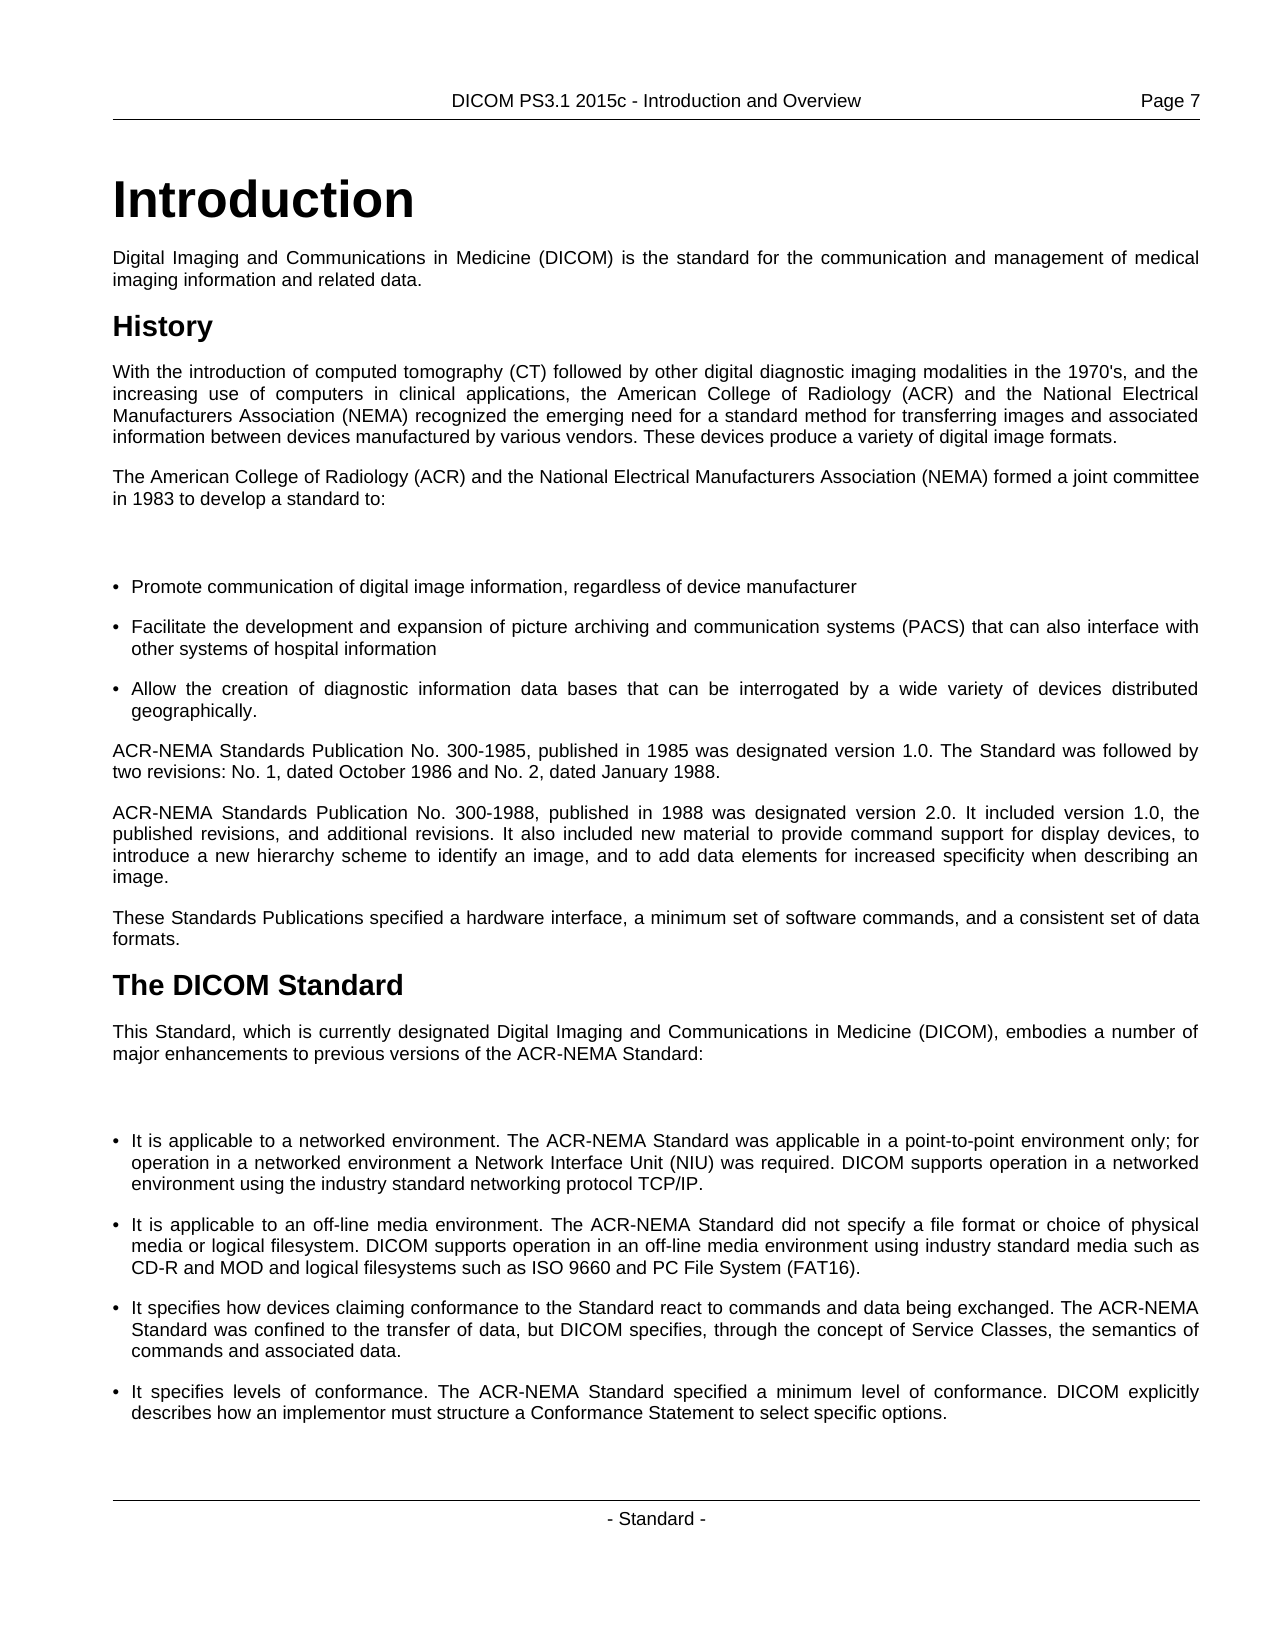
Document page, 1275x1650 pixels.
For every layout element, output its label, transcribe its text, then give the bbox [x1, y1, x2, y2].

list It is applicable to an off-line media environment. The ACR-NEMA Standard did not specify a file format or choice of physical media or logical filesystem. DICOM supports operation in an off-line media environment using industry standard media such as CD-R and MOD and logical filesystems such as ISO 9660 and PC File System (FAT16). [112, 1213, 1200, 1278]
text ACR-NEMA Standards Publication No. 300-1988, published in 1988 was designated version 2.0. It included version 1.0, the published revisions, and additional revisions. It also included new material to provide command support for display devices, to introduce a new hierarchy scheme to identify an image, and to add data elements for increased specificity when describing an image. [112, 802, 1200, 888]
list It specifies levels of conformance. The ACR-NEMA Standard specified a minimum level of conformance. DICOM explicitly describes how an implementor must structure a Conformance Statement to select specific options. [112, 1380, 1200, 1423]
text With the introduction of computed tomography (CT) followed by other digital diagnostic imaging modalities in the 1970's, and the increasing use of computers in clinical applications, the American College of Radiology (ACR) and the National Electrical Manufacturers Association (NEMA) recognized the emerging need for a standard method for transferring images and associated information between devices manufactured by various vendors. These devices produce a variety of digital image formats. [112, 361, 1200, 447]
text The American College of Radiology (ACR) and the National Electrical Manufacturers Association (NEMA) formed a joint committee in 1983 to develop a standard to: [112, 466, 1200, 509]
list Facilitate the development and expansion of picture archiving and communication systems (PACS) that can also interface with other systems of hospital information [112, 616, 1200, 659]
text This Standard, which is currently designated Digital Imaging and Communications in Medicine (DICOM), embodies a number of major enhancements to previous versions of the ACR-NEMA Standard: [112, 1021, 1200, 1064]
text Digital Imaging and Communications in Medicine (DICOM) is the standard for the communication and management of medical imaging information and related data. [112, 247, 1200, 290]
text The DICOM Standard [112, 968, 1200, 1002]
text History [112, 309, 1200, 342]
text Introduction [112, 169, 1200, 228]
list Promote communication of digital image information, regardless of device manufacturer [112, 576, 1200, 597]
text ACR-NEMA Standards Publication No. 300-1985, published in 1985 was designated version 1.0. The Standard was followed by two revisions: No. 1, dated October 1986 and No. 2, dated January 1988. [112, 740, 1200, 783]
list Allow the creation of diagnostic information data bases that can be interrogated by a wide variety of devices distributed geographically. [112, 678, 1200, 721]
text These Standards Publications specified a hardware interface, a minimum set of software commands, and a consistent set of data formats. [112, 907, 1200, 950]
list It specifies how devices claiming conformance to the Standard react to commands and data being exchanged. The ACR-NEMA Standard was confined to the transfer of data, but DICOM specifies, through the concept of Service Classes, the semantics of commands and associated data. [112, 1297, 1200, 1362]
list It is applicable to a networked environment. The ACR-NEMA Standard was applicable in a point-to-point environment only; for operation in a networked environment a Network Interface Unit (NIU) was required. DICOM supports operation in a networked environment using the industry standard networking protocol TCP/IP. [112, 1130, 1200, 1195]
